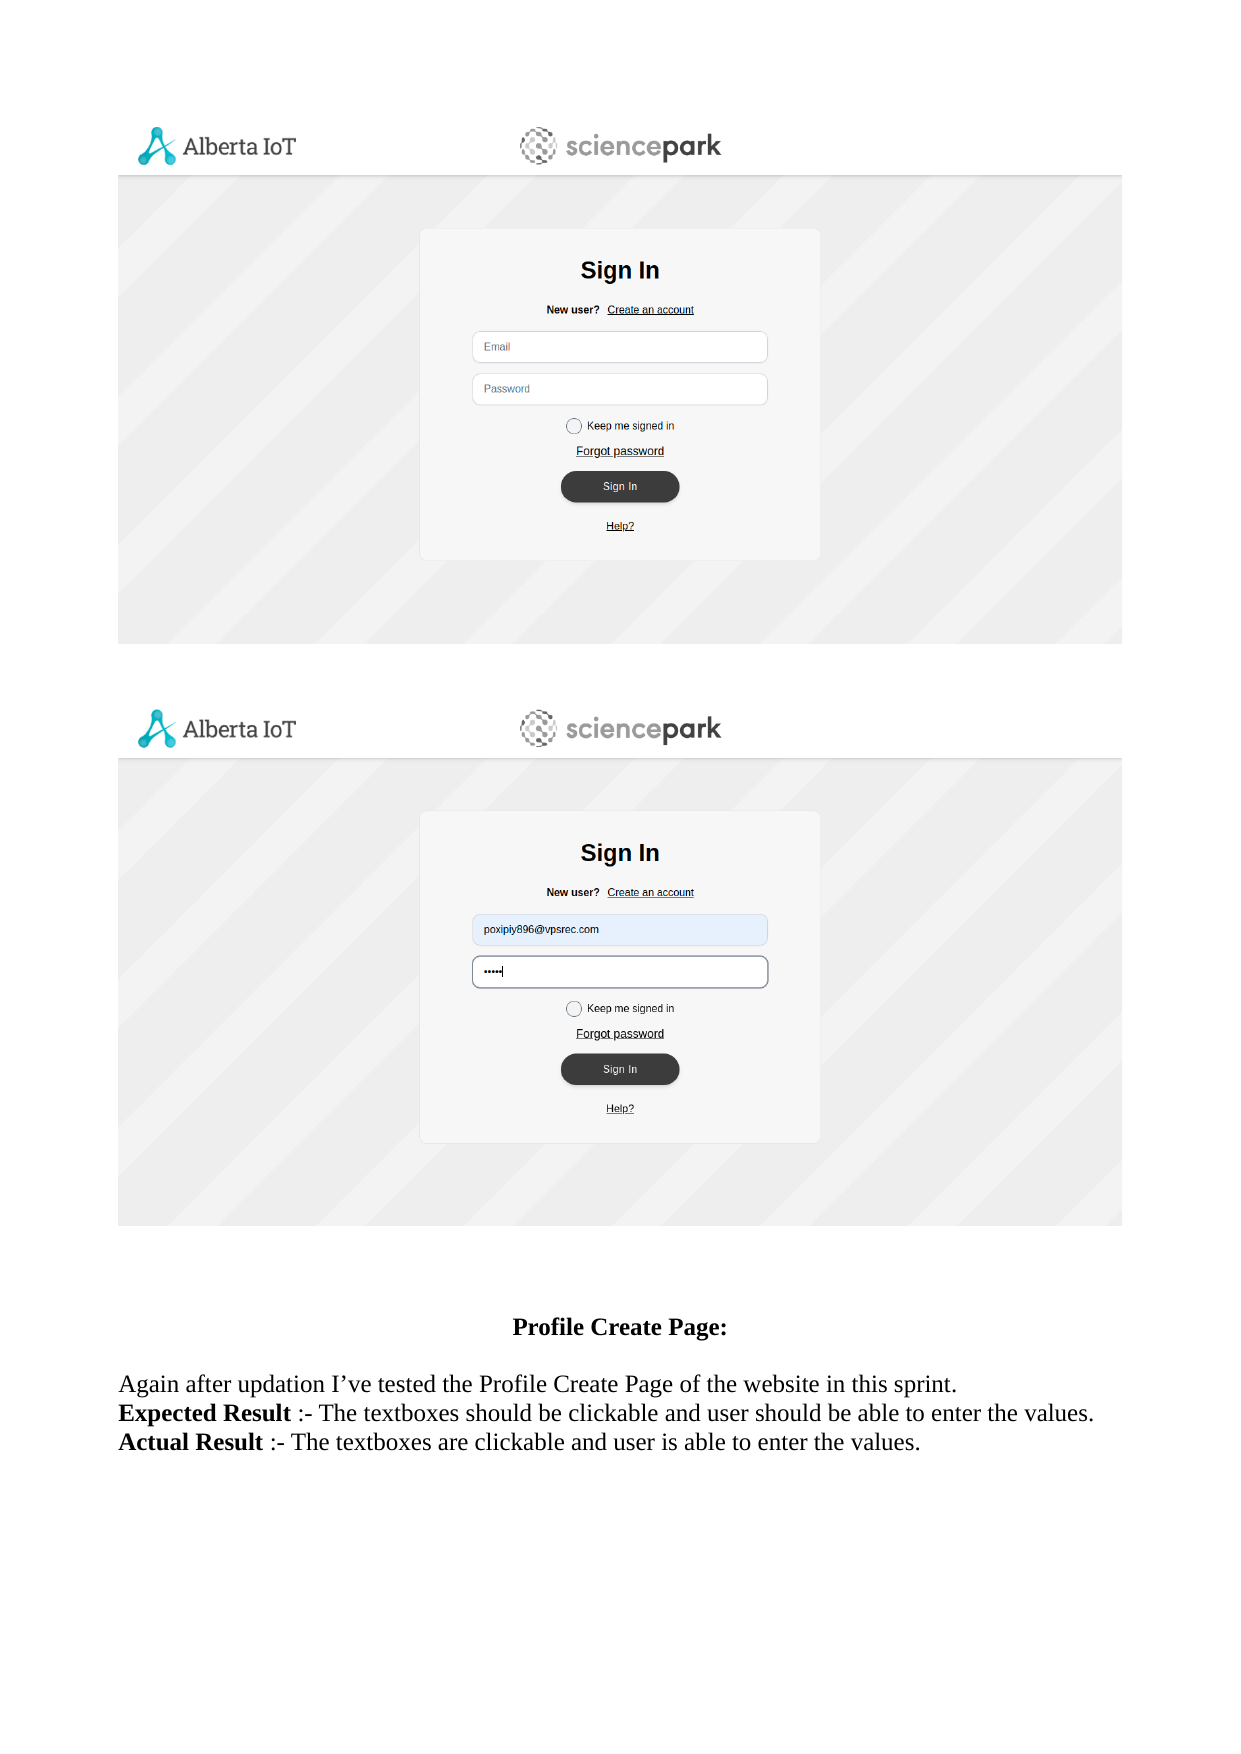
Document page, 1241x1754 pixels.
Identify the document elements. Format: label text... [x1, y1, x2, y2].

text Profile Create Page: [118, 1254, 1122, 1369]
picture [118, 118, 1123, 644]
text Again after updation I’ve tested the Profile Create Page of the website in this sprint. Expected Result :- The textboxes should be clickable and user should be able to enter the values. Actual Result :- The textboxes are clickable and user is able to enter the values. [118, 1369, 1122, 1456]
picture [118, 700, 1123, 1226]
